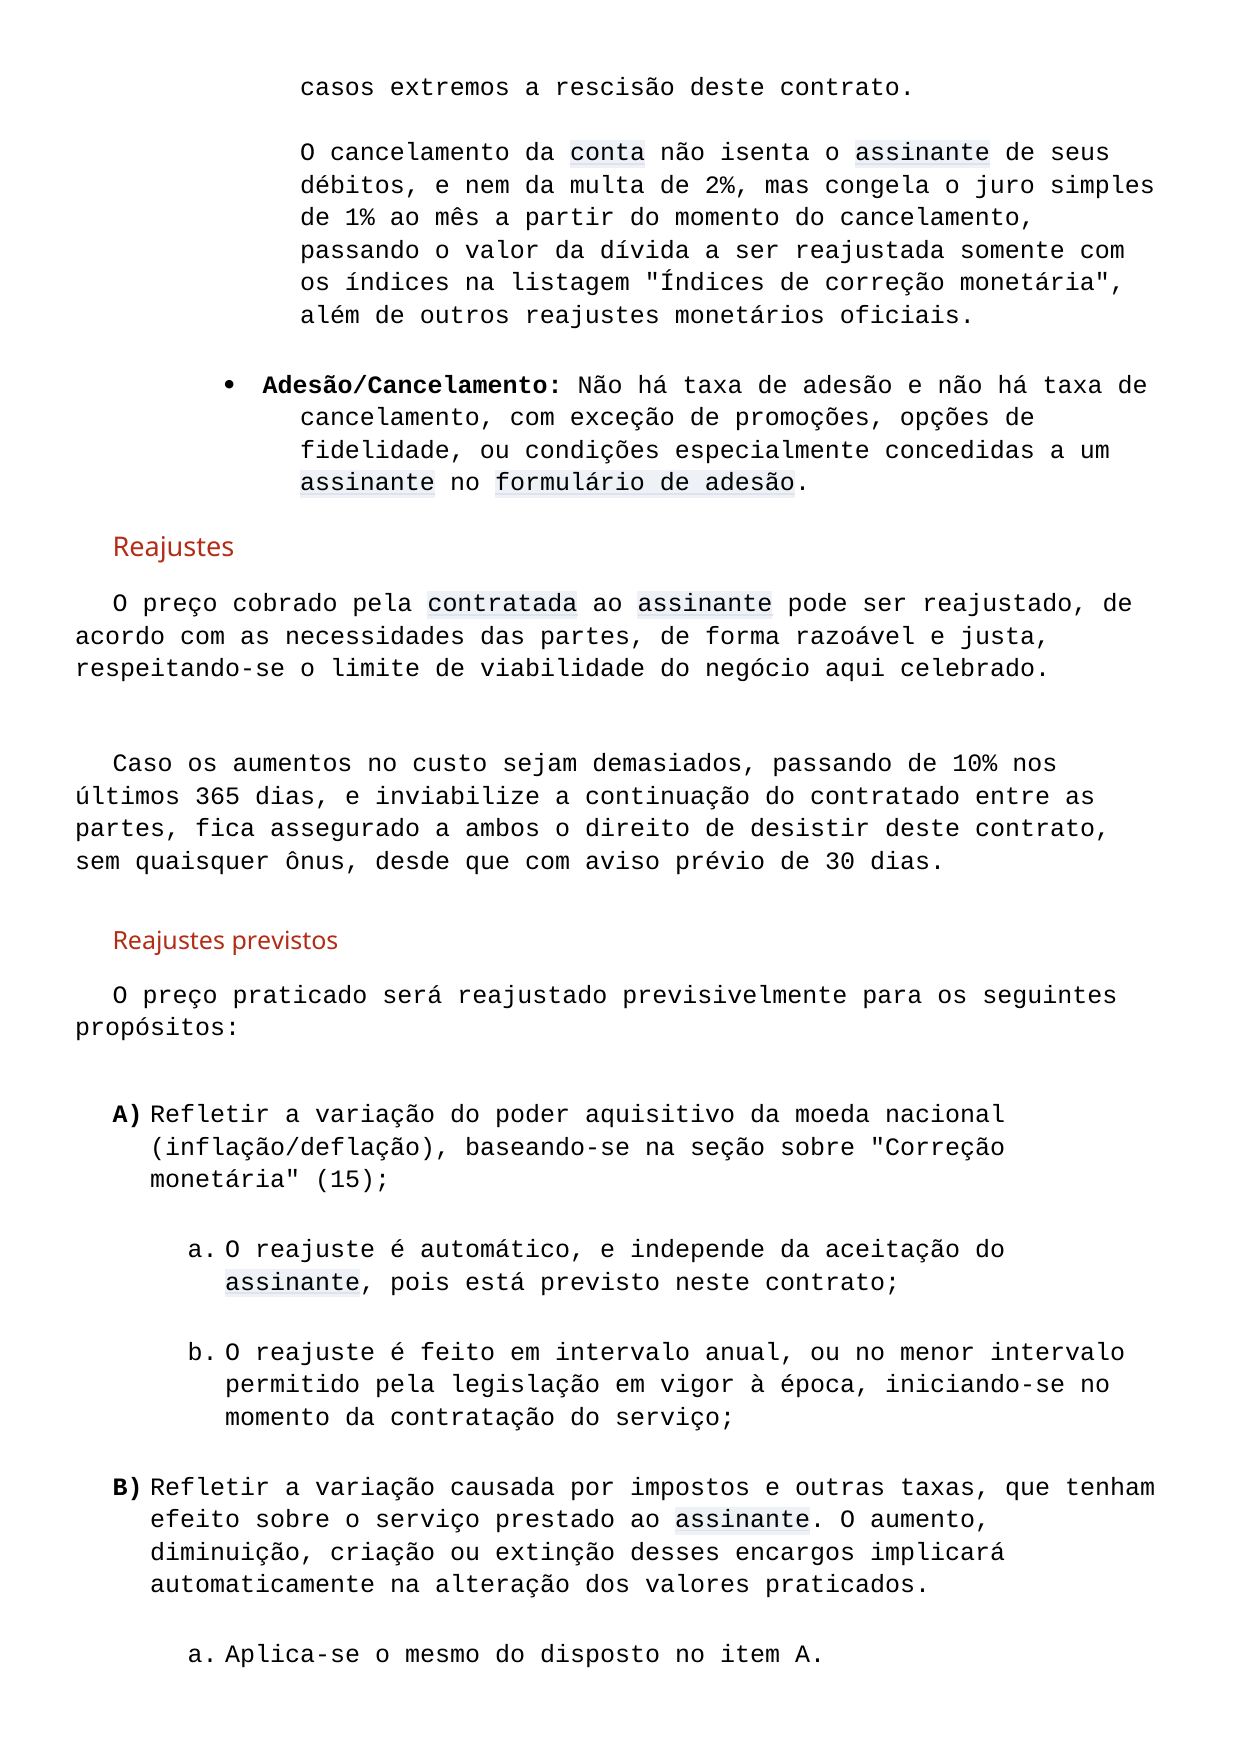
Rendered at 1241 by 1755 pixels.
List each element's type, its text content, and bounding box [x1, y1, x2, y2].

list casos extremos a rescisão deste contrato. O cancelamento da conta não isenta o assinante de seus débitos, e nem da multa de 2%, mas congela o juro simples de 1% ao mês a partir do momento do cancelamento, passando o valor da dívida a ser reajustada somente com os índices na listagem "Índices de correção monetária", além de outros reajustes monetários oficiais. [225, 75, 1165, 331]
text O preço praticado será reajustado previsivelmente para os seguintes propósitos: [75, 982, 1165, 1043]
subtitle Reajustes [75, 527, 1165, 564]
list Refletir a variação causada por impostos e outras taxas, que tenham efeito sobre o serviço prestado ao assinante. O aumento, diminuição, criação ou extinção desses encargos implicará automaticamente na alteração dos valores praticados. [112, 1474, 1165, 1600]
list Adesão/Cancelamento: Não há taxa de adesão e não há taxa de cancelamento, com exceção de promoções, opções de fidelidade, ou condições especialmente concedidas a um assinante no formulário de adesão. [225, 372, 1165, 498]
text Caso os aumentos no custo sejam demasiados, passando de 10% nos últimos 365 dias, e inviabilize a continuação do contratado entre as partes, fica assegurado a ambos o direito de desistir deste contrato, sem quaisquer ônus, desde que com aviso prévio de 30 dias. [75, 751, 1165, 877]
text O preço cobrado pela contratada ao assinante pode ser reajustado, de acordo com as necessidades das partes, de forma razoável e justa, respeitando-se o limite de viabilidade do negócio aqui celebrado. [75, 591, 1165, 684]
list O reajuste é automático, e independe da aceitação do assinante, pois está previsto neste contrato; [187, 1237, 1165, 1297]
subtitle Reajustes previstos [75, 922, 1165, 956]
list Aplica-se o mesmo do disposto no item A. [187, 1642, 1165, 1670]
list O reajuste é feito em intervalo anual, ou no menor intervalo permitido pela legislação em vigor à época, iniciando-se no momento da contratação do serviço; [187, 1339, 1165, 1432]
list Refletir a variação do poder aquisitivo da moeda nacional (inflação/deflação), baseando-se na seção sobre "Correção monetária" (pág. 14); [112, 1102, 1165, 1195]
